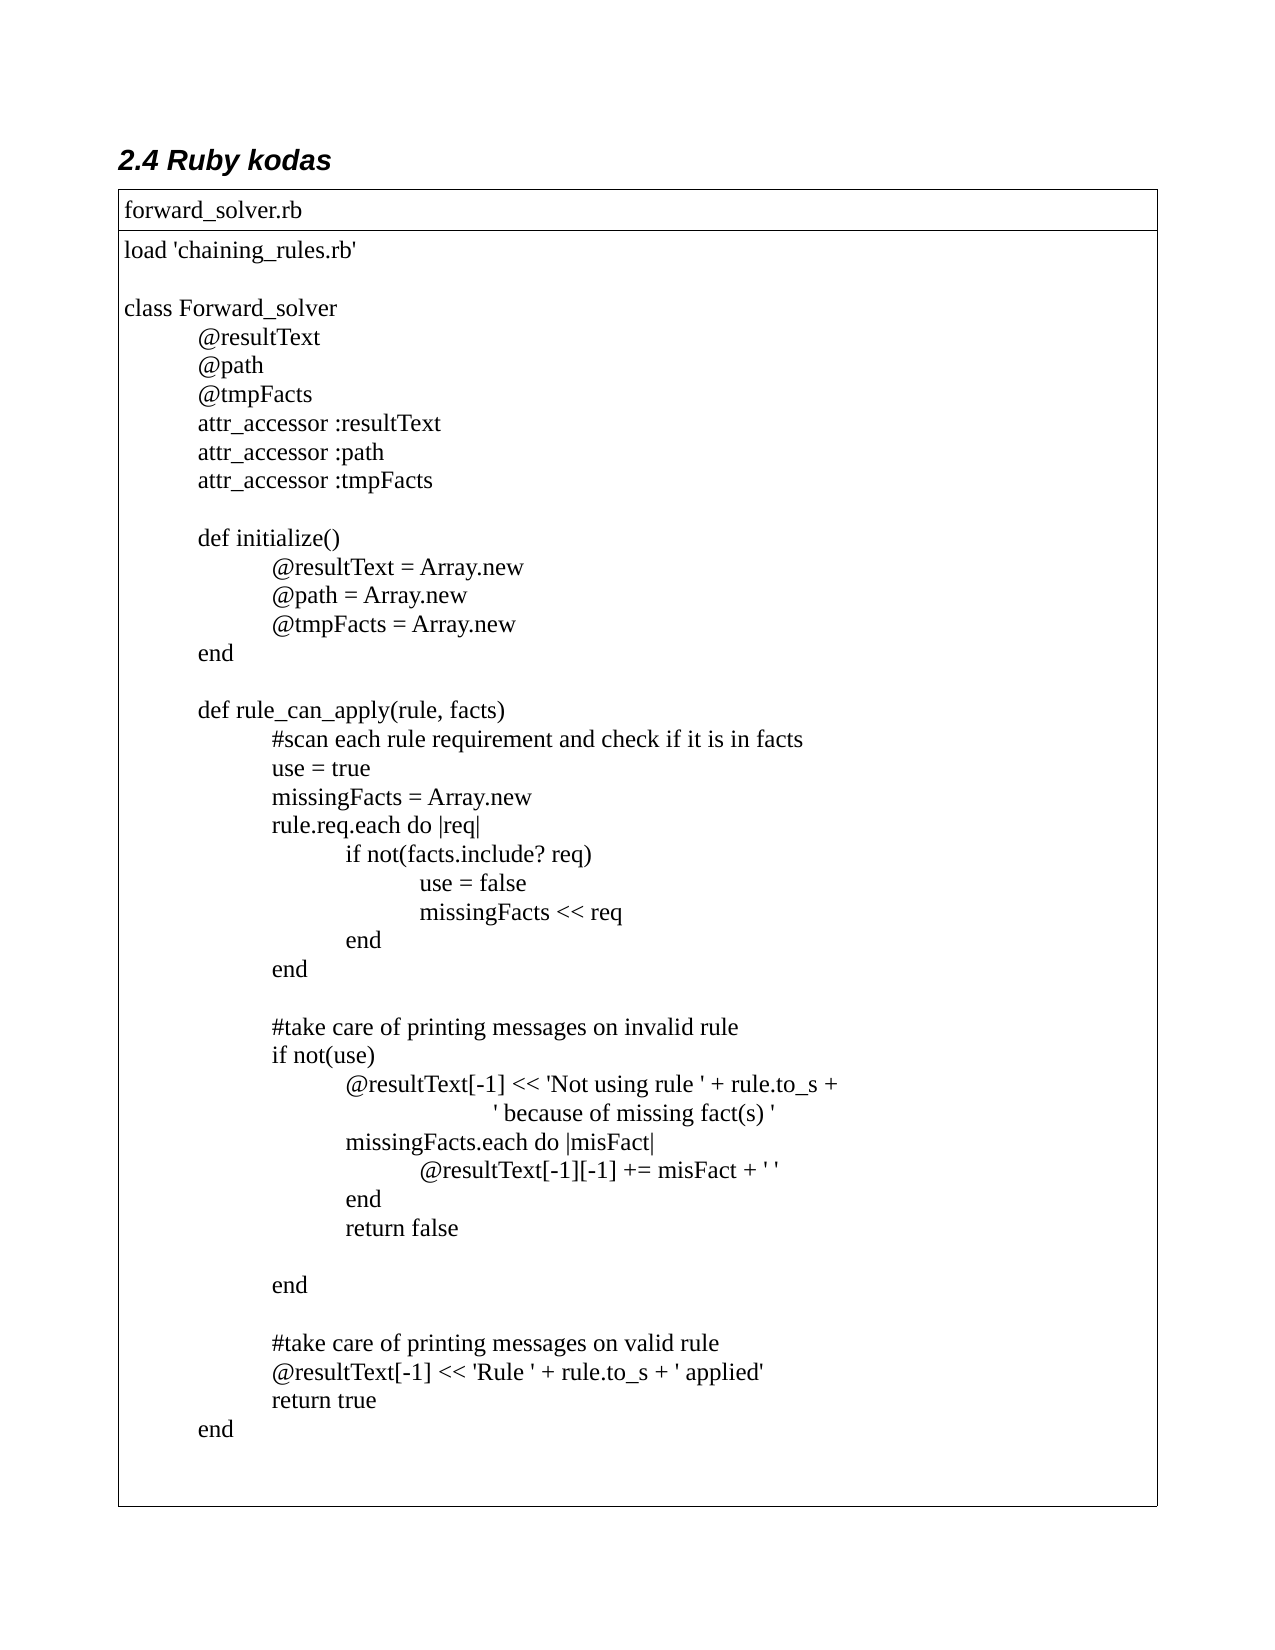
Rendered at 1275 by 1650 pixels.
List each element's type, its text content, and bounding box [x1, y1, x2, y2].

table_header forward_solver.rb [119, 190, 1157, 229]
subtitle 2.4 Ruby kodas [118, 143, 1157, 177]
table_cell load 'chaining_rules.rb' class Forward_solver @resultText @path @tmpFacts attr_accessor :resultText attr_accessor :path attr_accessor :tmpFacts def initialize() @resultText = Array.new @path = Array.new @tmpFacts = Array.new end def rule_can_apply(rule, facts) #scan each rule requirement and check if it is in facts use = true missingFacts = Array.new rule.req.each do |req| if not(facts.include? req) use = false missingFacts << req end end #take care of printing messages on invalid rule if not(use) @resultText[-1] << 'Not using rule ' + rule.to_s + ' because of missing fact(s) ' missingFacts.each do |misFact| @resultText[-1][-1] += misFact + ' ' end return false end #take care of printing messages on valid rule @resultText[-1] << 'Rule ' + rule.to_s + ' applied' return true end [119, 231, 1157, 1506]
